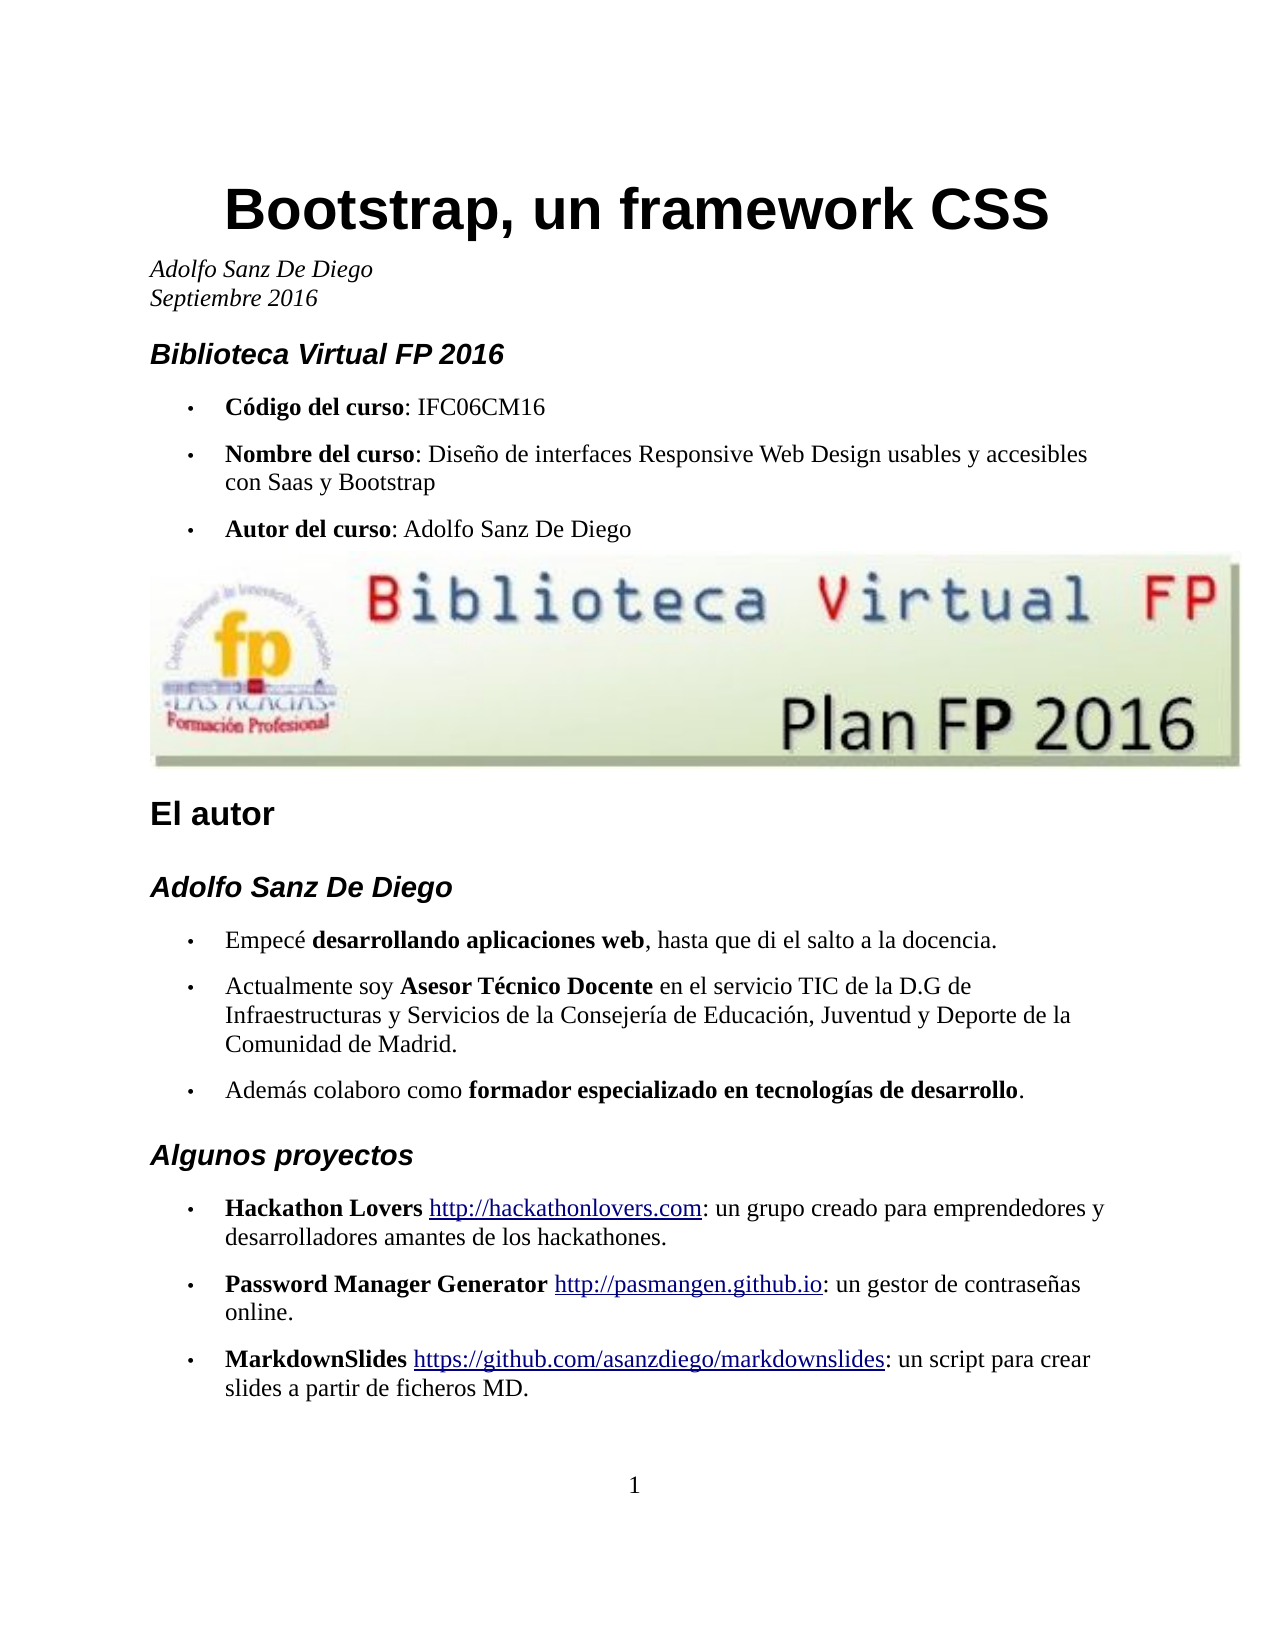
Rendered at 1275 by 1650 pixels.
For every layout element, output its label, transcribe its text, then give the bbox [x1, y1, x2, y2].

list Empecé desarrollando aplicaciones web, hasta que di el salto a la docencia. [187, 925, 1125, 953]
list Además colaboro como formador especializado en tecnologías de desarrollo. [187, 1076, 1125, 1104]
subtitle El autor [150, 793, 1125, 832]
subtitle Biblioteca Virtual FP 2016 [150, 337, 1125, 371]
title Bootstrap, un framework CSS [150, 175, 1125, 242]
text Adolfo Sanz De Diego [150, 254, 1125, 283]
list Password Manager Generator http://pasmangen.github.io: un gestor de contraseñas online. [187, 1269, 1125, 1326]
subtitle Algunos proyectos [150, 1138, 1125, 1172]
subtitle Adolfo Sanz De Diego [150, 870, 1125, 903]
list Nombre del curso: Diseño de interfaces Responsive Web Design usables y accesibles con Saas y Bootstrap [187, 439, 1125, 496]
picture [150, 551, 1242, 769]
list Autor del curso: Adolfo Sanz De Diego [187, 514, 1125, 543]
list Hackathon Lovers http://hackathonlovers.com: un grupo creado para emprendedores y desarrolladores amantes de los hackathones. [187, 1193, 1125, 1251]
list MarkdownSlides https://github.com/asanzdiego/markdownslides: un script para crear slides a partir de ficheros MD. [187, 1344, 1125, 1402]
list Código del curso: IFC06CM16 [187, 392, 1125, 421]
text Septiembre 2016 [150, 283, 1125, 312]
list Actualmente soy Asesor Técnico Docente en el servicio TIC de la D.G de Infraestructuras y Servicios de la Consejería de Educación, Juventud y Deporte de la Comunidad de Madrid. [187, 971, 1125, 1058]
